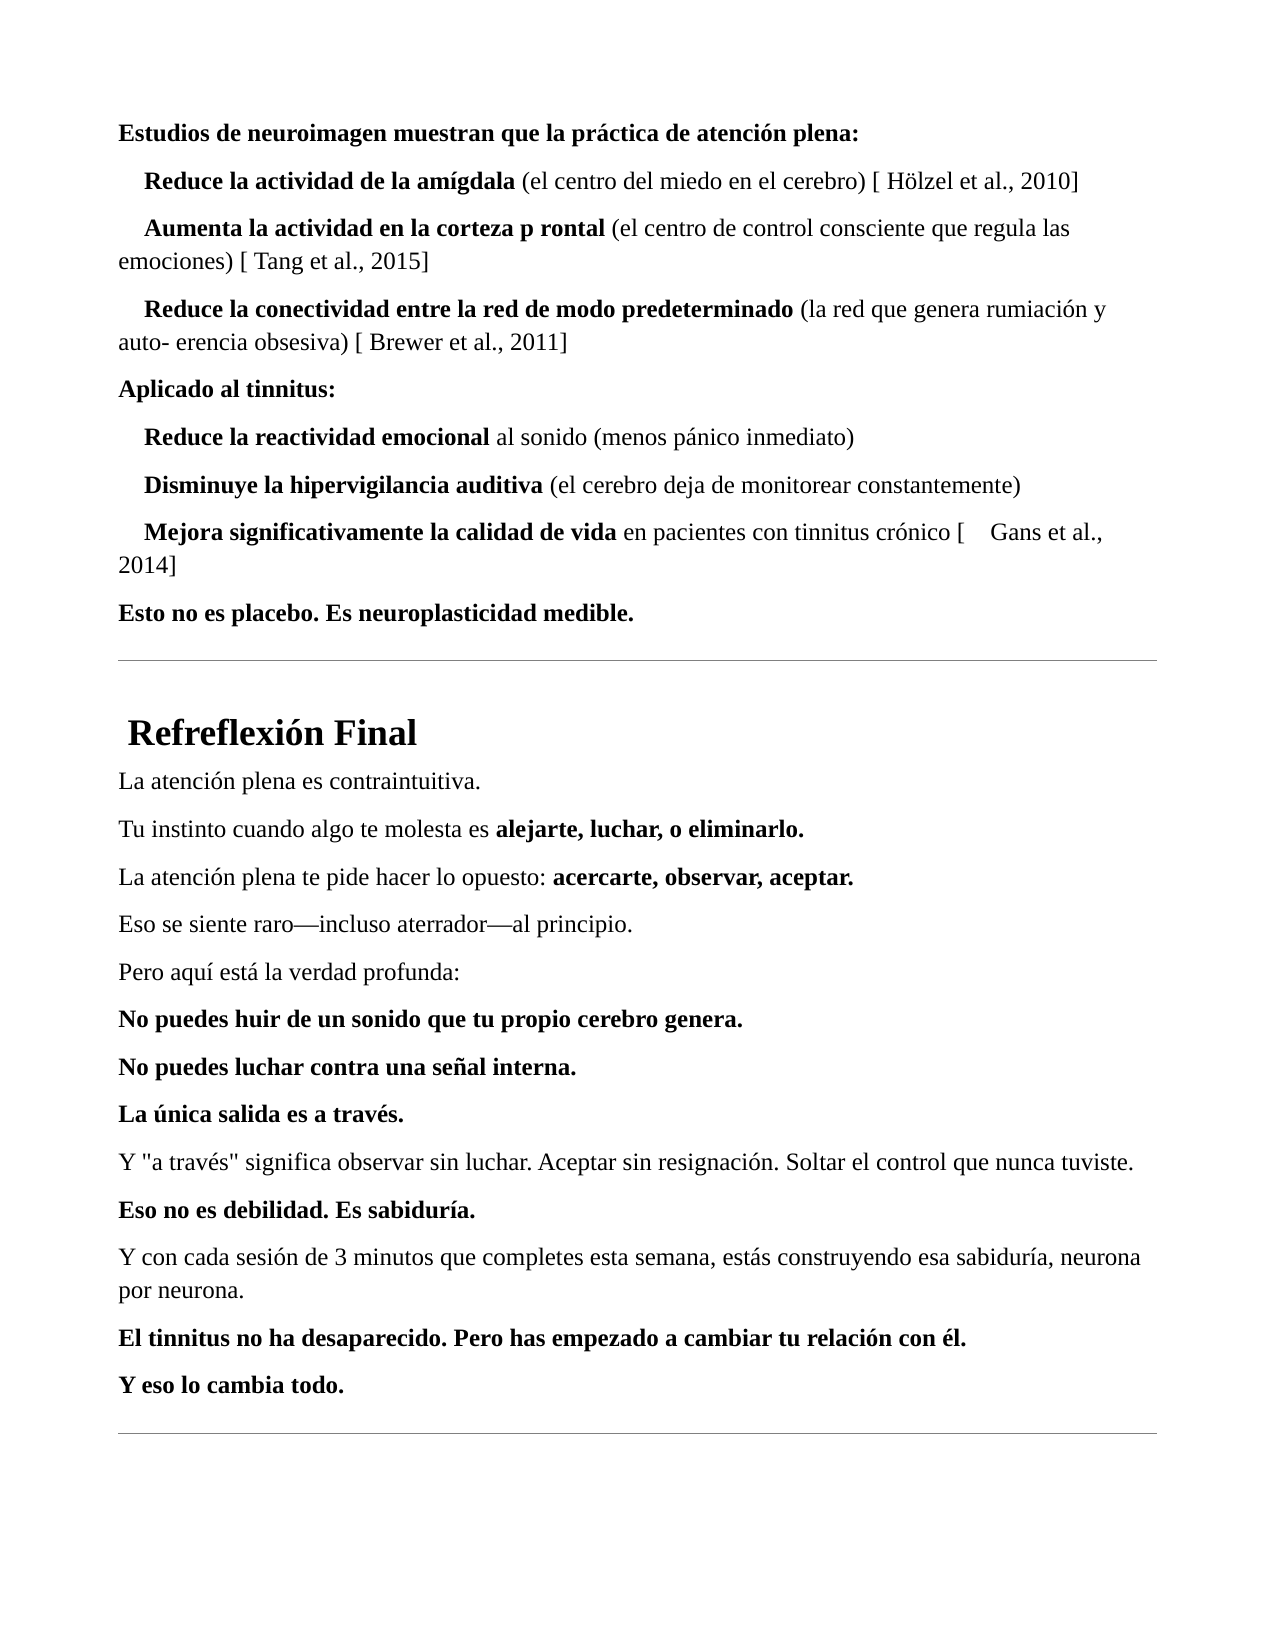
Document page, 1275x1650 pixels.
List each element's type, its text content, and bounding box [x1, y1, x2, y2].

text ✅ Disminuye la hipervigilancia auditiva (el cerebro deja de monitorear constantemente) [118, 470, 1157, 498]
text Y "a través" significa observar sin luchar. Aceptar sin resignación. Soltar el control que nunca tuviste. [118, 1147, 1157, 1176]
text La única salida es a través. [118, 1099, 1157, 1128]
text No puedes huir de un sonido que tu propio cerebro genera. [118, 1004, 1157, 1033]
text Eso no es debilidad. Es sabiduría. [118, 1195, 1157, 1223]
text La atención plena te pide hacer lo opuesto: acercarte, observar, aceptar. [118, 862, 1157, 890]
text El tinnitus no ha desaparecido. Pero has empezado a cambiar tu relación con él. [118, 1323, 1157, 1352]
text Eso se siente raro—incluso aterrador—al principio. [118, 909, 1157, 938]
text Aplicado al tinnitus: [118, 374, 1157, 403]
text ✅ Reduce la reactividad emocional al sonido (menos pánico inmediato) [118, 422, 1157, 451]
text ✅ Reduce la conectividad entre la red de modo predeterminado (la red que genera rumiación y auto- erencia obsesiva) [ Brewer et al., 2011] [118, 294, 1157, 356]
text Pero aquí está la verdad profunda: [118, 957, 1157, 986]
text ✅ Aumenta la actividad en la corteza p rontal (el centro de control consciente que regula las emociones) [ Tang et al., 2015] [118, 213, 1157, 275]
text La atención plena es contraintuitiva. [118, 766, 1157, 795]
text Y eso lo cambia todo. [118, 1371, 1157, 1399]
text No puedes luchar contra una señal interna. [118, 1052, 1157, 1081]
text Esto no es placebo. Es neuroplasticidad medible. [118, 598, 1157, 627]
text Tu instinto cuando algo te molesta es alejarte, luchar, o eliminarlo. [118, 814, 1157, 843]
text ✅ Reduce la actividad de la amígdala (el centro del miedo en el cerebro) [ Hölzel et al., 2010] [118, 166, 1157, 194]
text ✅ Mejora significativamente la calidad de vida en pacientes con tinnitus crónico [ Gans et al., 2014] [118, 517, 1157, 579]
text Estudios de neuroimagen muestran que la práctica de atención plena: [118, 118, 1157, 147]
subtitle Refreflexión Final [118, 711, 1157, 754]
text Y con cada sesión de 3 minutos que completes esta semana, estás construyendo esa sabiduría, neurona por neurona. [118, 1242, 1157, 1304]
